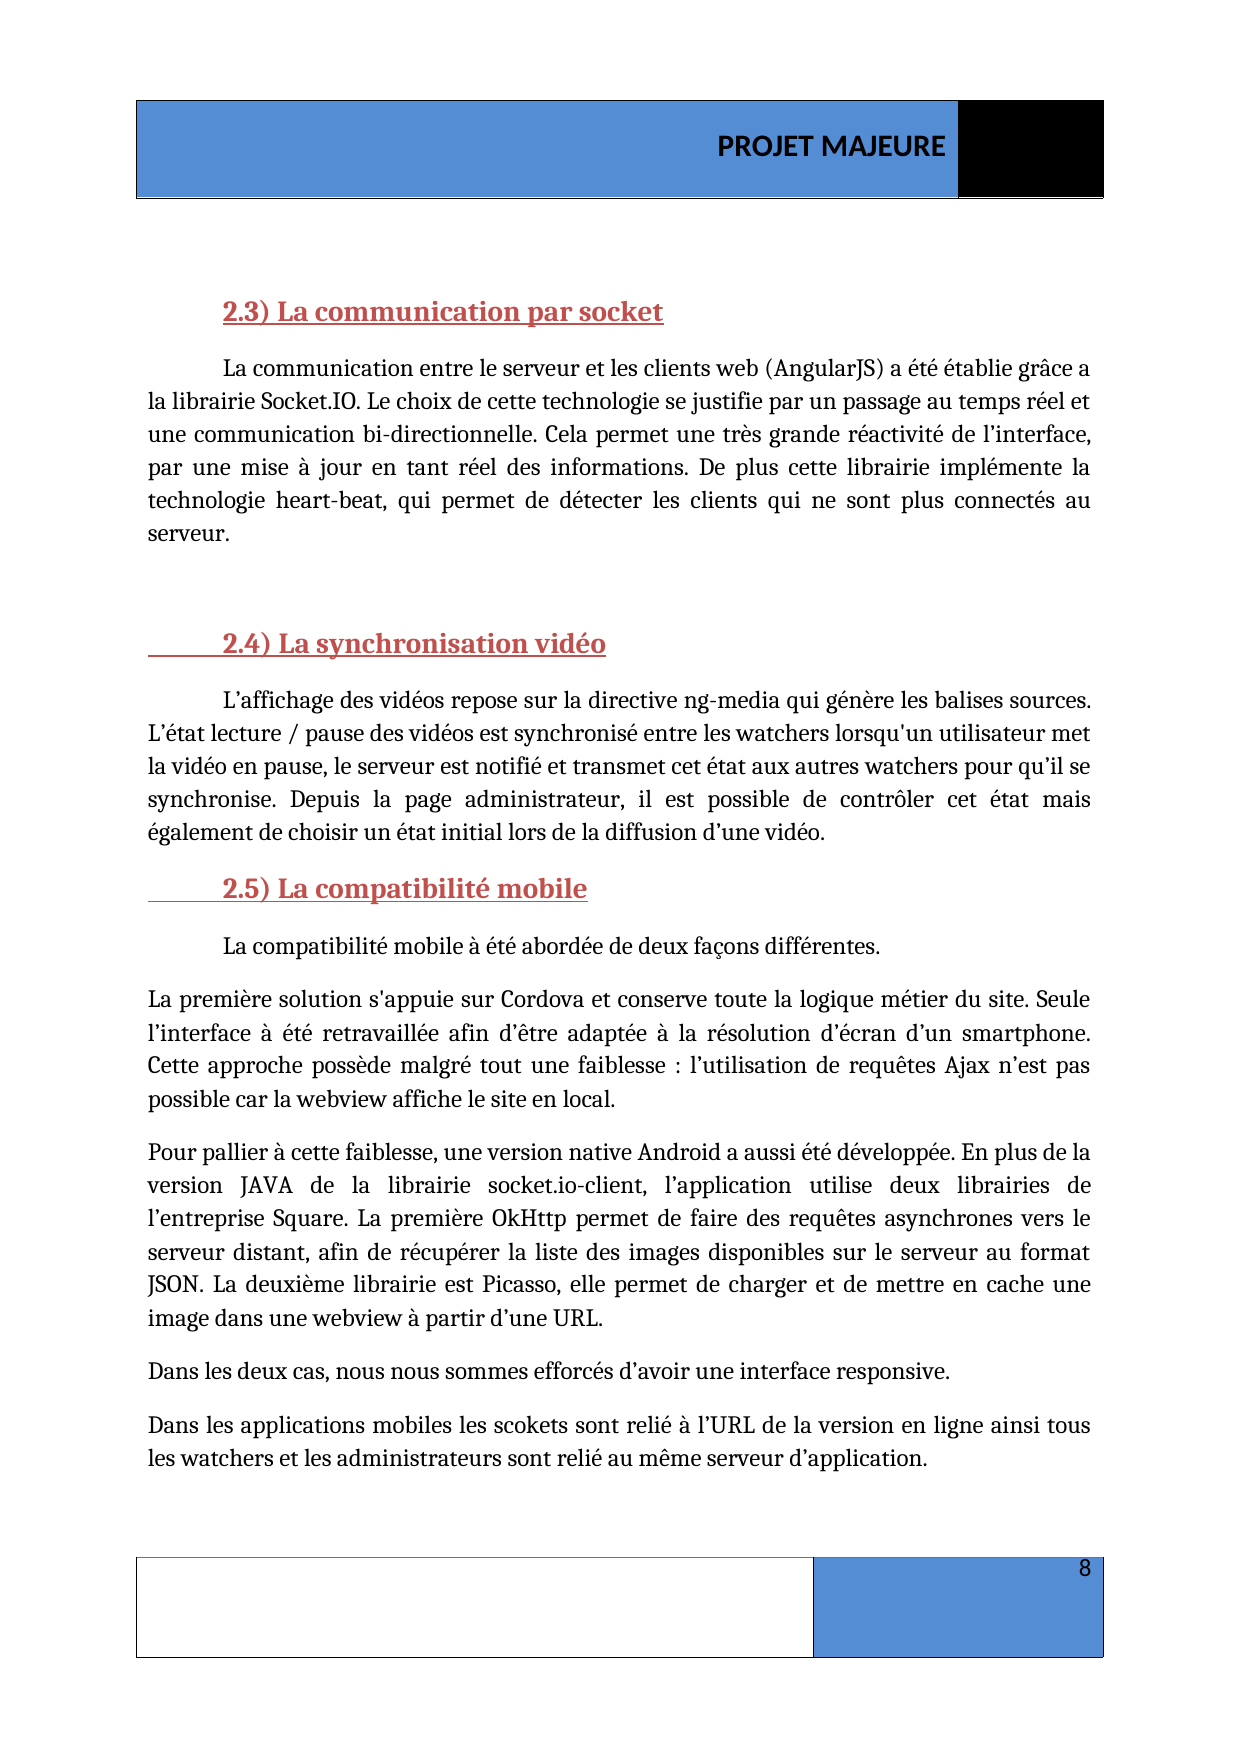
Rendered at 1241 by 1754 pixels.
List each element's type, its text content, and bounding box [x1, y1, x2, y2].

text 2.5) La compatibilité mobile [148, 872, 1092, 906]
text 2.4) La synchronisation vidéo [148, 627, 1092, 660]
text L’affichage des vidéos repose sur la directive ng-media qui génère les balises sources. L’état lecture / pause des vidéos est synchronisé entre les watchers lorsqu'un utilisateur met la vidéo en pause, le serveur est notifié et transmet cet état aux autres watchers pour qu’il se synchronise. Depuis la page administrateur, il est possible de contrôler cet état mais également de choisir un état initial lors de la diffusion d’une vidéo. [148, 686, 1092, 847]
text Dans les deux cas, nous nous sommes efforcés d’avoir une interface responsive. [148, 1357, 1092, 1386]
text La communication entre le serveur et les clients web (AngularJS) a été établie grâce a la librairie Socket.IO. Le choix de cette technologie se justifie par un passage au temps réel et une communication bi-directionnelle. Cela permet une très grande réactivité de l’interface, par une mise à jour en tant réel des informations. De plus cette librairie implémente la technologie heart-beat, qui permet de détecter les clients qui ne sont plus connectés au serveur. [148, 354, 1092, 548]
text 2.3) La communication par socket [148, 295, 1092, 328]
text La première solution s'appuie sur Cordova et conserve toute la logique métier du site. Seule l’interface à été retravaillée afin d’être adaptée à la résolution d’écran d’un smartphone. Cette approche possède malgré tout une faiblesse : l’utilisation de requêtes Ajax n’est pas possible car la webview affiche le site en local. [148, 985, 1092, 1113]
text Dans les applications mobiles les scokets sont relié à l’URL de la version en ligne ainsi tous les watchers et les administrateurs sont relié au même serveur d’application. [148, 1411, 1092, 1473]
text La compatibilité mobile à été abordée de deux façons différentes. [148, 932, 1092, 960]
text Pour pallier à cette faiblesse, une version native Android a aussi été développée. En plus de la version JAVA de la librairie socket.io-client, l’application utilise deux librairies de l’entreprise Square. La première OkHttp permet de faire des requêtes asynchrones vers le serveur distant, afin de récupérer la liste des images disponibles sur le serveur au format JSON. La deuxième librairie est Picasso, elle permet de charger et de mettre en cache une image dans une webview à partir d’une URL. [148, 1138, 1092, 1332]
